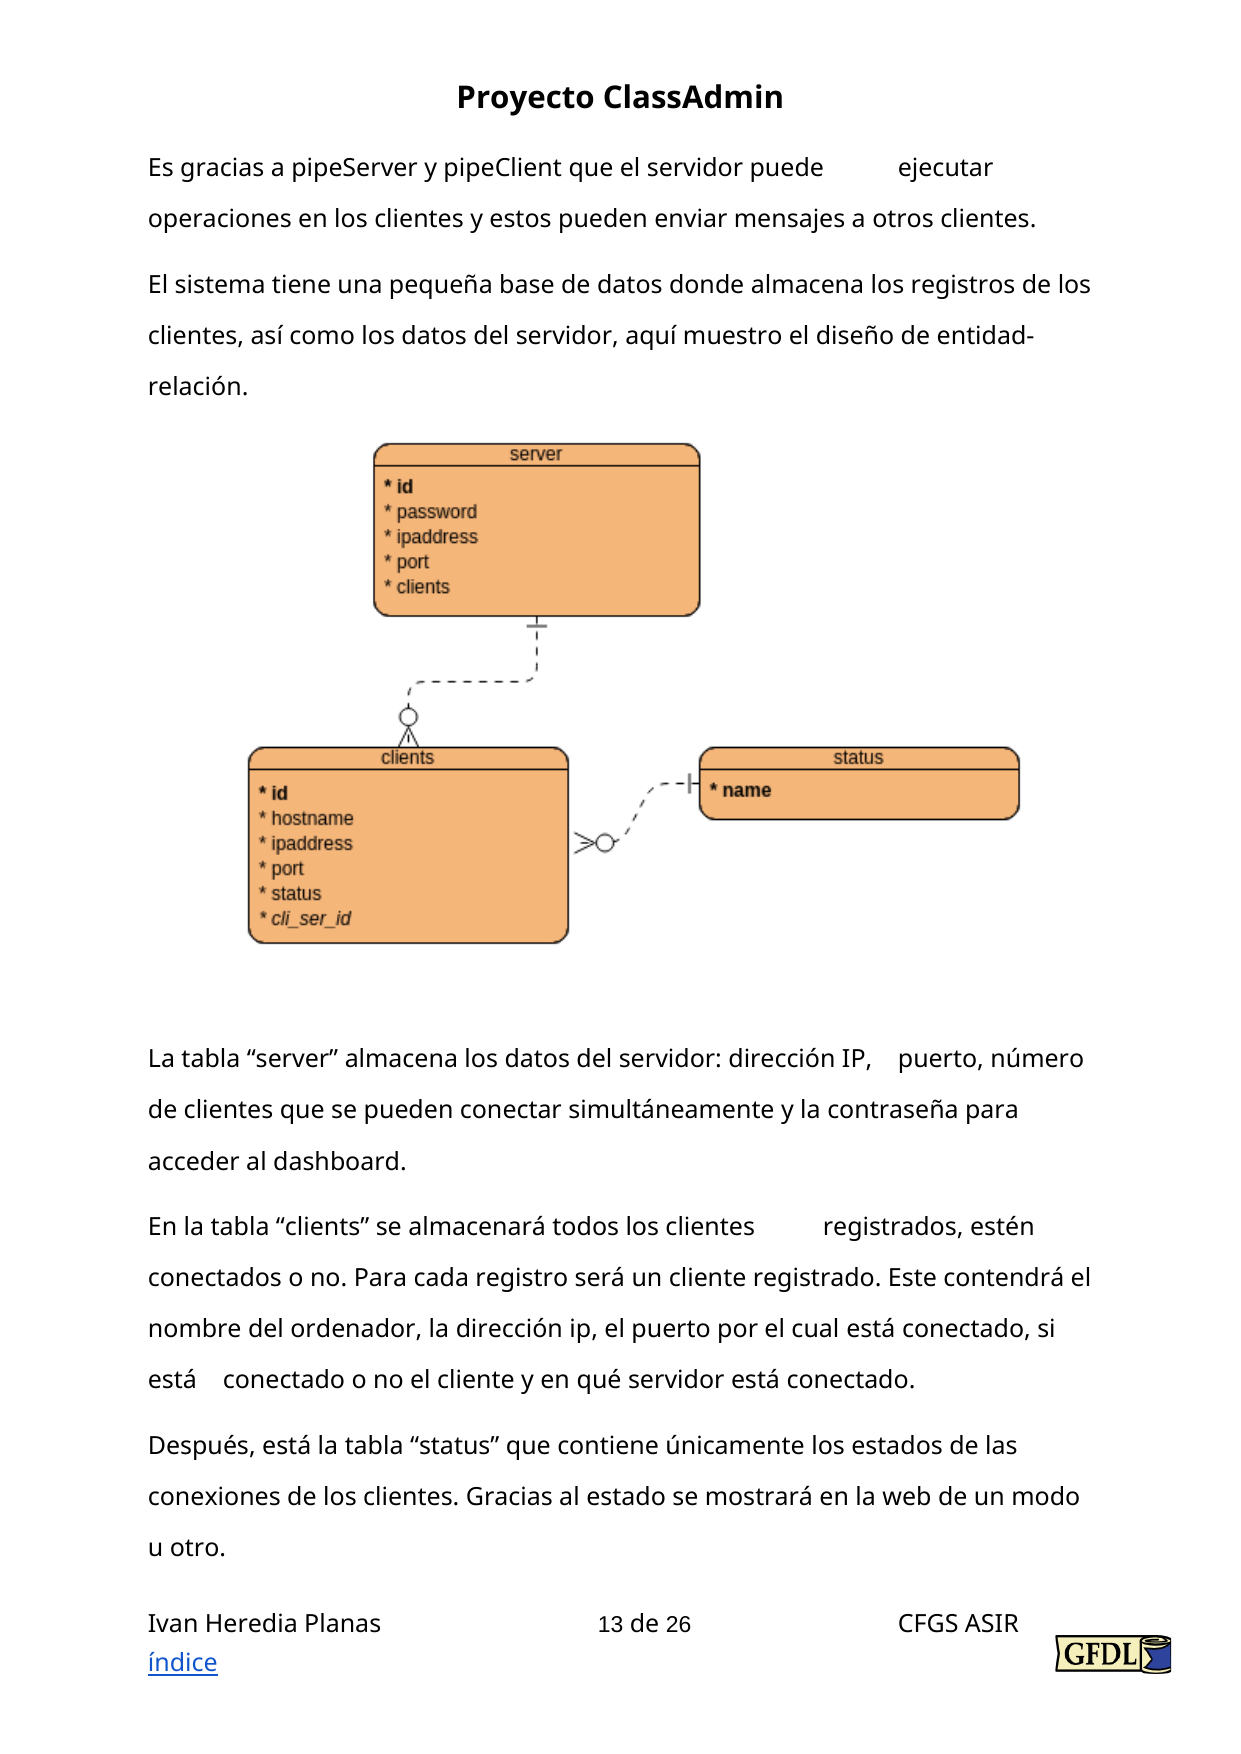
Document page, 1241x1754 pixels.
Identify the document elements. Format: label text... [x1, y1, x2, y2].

text El sistema tiene una pequeña base de datos donde almacena los registros de los clientes, así como los datos del servidor, aquí muestro el diseño de entidad-relación. [148, 267, 1093, 403]
text Es gracias a pipeServer y pipeClient que el servidor puede ejecutar operaciones en los clientes y estos pueden enviar mensajes a otros clientes. [148, 150, 1093, 235]
text La tabla “server” almacena los datos del servidor: dirección IP, puerto, número de clientes que se pueden conectar simultáneamente y la contraseña para acceder al dashboard. [148, 1041, 1093, 1177]
text En la tabla “clients” se almacenará todos los clientes registrados, estén conectados o no. Para cada registro será un cliente registrado. Este contendrá el nombre del ordenador, la dirección ip, el puerto por el cual está conectado, si está conectado o no el cliente y en qué servidor está conectado. [148, 1209, 1093, 1396]
picture [242, 434, 1028, 952]
text Después, está la tabla “status” que contiene únicamente los estados de las conexiones de los clientes. Gracias al estado se mostrará en la web de un modo u otro. [148, 1428, 1093, 1564]
picture [1055, 1635, 1172, 1674]
